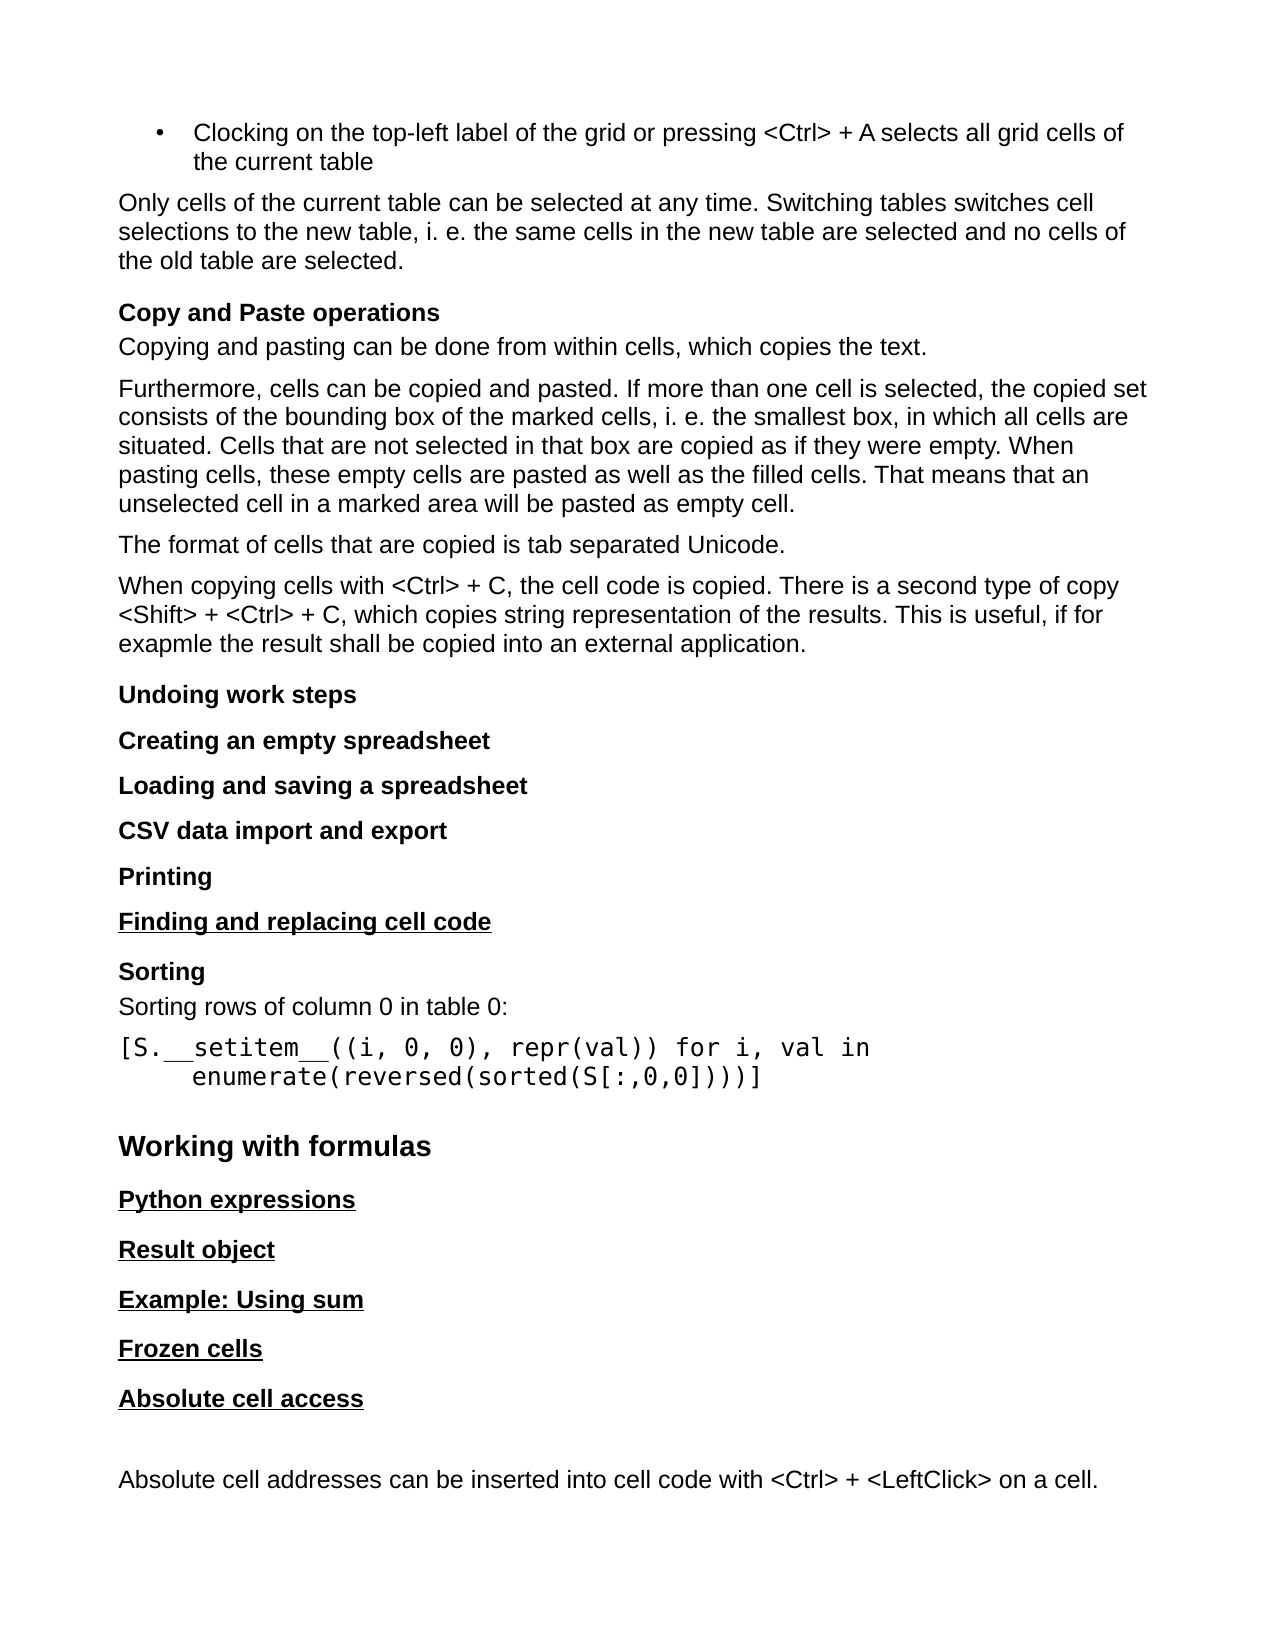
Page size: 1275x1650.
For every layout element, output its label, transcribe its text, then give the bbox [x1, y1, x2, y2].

text The format of cells that are copied is tab separated Unicode. [118, 530, 1157, 558]
list Clocking on the top-left label of the grid or pressing <Ctrl> + A selects all grid cells of the current table [156, 118, 1157, 176]
subtitle Example: Using sum [118, 1285, 1157, 1313]
text [S.__setitem__((i, 0, 0), repr(val)) for i, val in enumerate(reversed(sorted(S[:,0,0])))] [118, 1033, 1157, 1091]
subtitle Absolute cell access [118, 1384, 1157, 1413]
subtitle Finding and replacing cell code [118, 907, 1157, 936]
subtitle Undoing work steps [118, 680, 1157, 709]
subtitle Loading and saving a spreadsheet [118, 771, 1157, 800]
text When copying cells with <Ctrl> + C, the cell code is copied. There is a second type of copy <Shift> + <Ctrl> + C, which copies string representation of the results. This is useful, if for exapmle the result shall be copied into an external application. [118, 571, 1157, 657]
text Only cells of the current table can be selected at any time. Switching tables switches cell selections to the new table, i. e. the same cells in the new table are selected and no cells of the old table are selected. [118, 188, 1157, 274]
subtitle Printing [118, 862, 1157, 890]
text Copying and pasting can be done from within cells, which copies the text. [118, 332, 1157, 361]
text Absolute cell addresses can be inserted into cell code with <Ctrl> + <LeftClick> on a cell. [118, 1465, 1157, 1493]
text Furthermore, cells can be copied and pasted. If more than one cell is selected, the copied set consists of the bounding box of the marked cells, i. e. the smallest box, in which all cells are situated. Cells that are not selected in that box are copied as if they were empty. When pasting cells, these empty cells are pasted as well as the filled cells. That means that an unselected cell in a marked area will be pasted as empty cell. [118, 373, 1157, 517]
subtitle Creating an empty spreadsheet [118, 726, 1157, 754]
subtitle Frozen cells [118, 1334, 1157, 1363]
subtitle Sorting [118, 957, 1157, 985]
subtitle Working with formulas [118, 1128, 1157, 1162]
subtitle Python expressions [118, 1185, 1157, 1214]
text Sorting rows of column 0 in table 0: [118, 991, 1157, 1020]
subtitle CSV data import and export [118, 816, 1157, 845]
subtitle Copy and Paste operations [118, 297, 1157, 326]
subtitle Result object [118, 1235, 1157, 1264]
